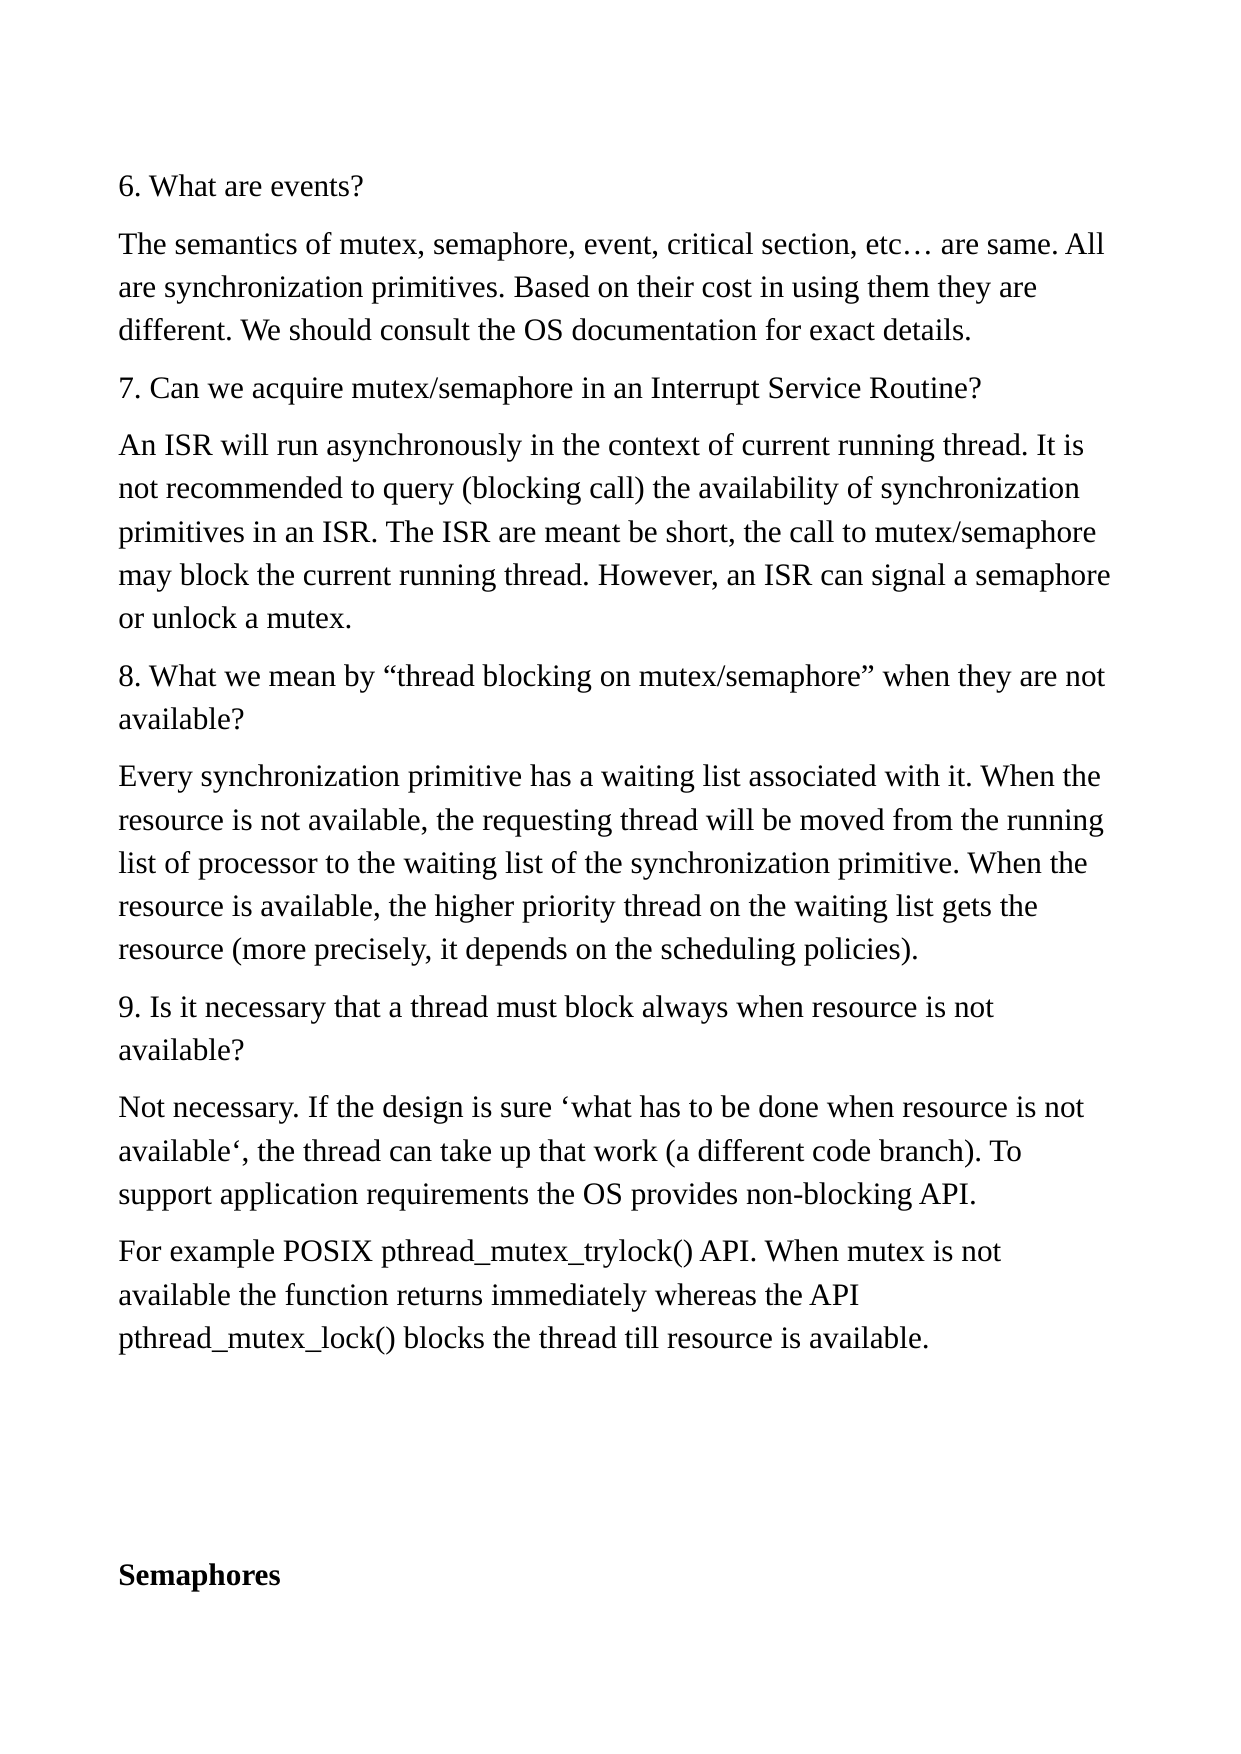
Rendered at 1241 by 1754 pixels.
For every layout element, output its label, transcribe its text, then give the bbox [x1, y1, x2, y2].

text 8. What we mean by “thread blocking on mutex/semaphore” when they are not available? [118, 657, 1122, 736]
text For example POSIX pthread_mutex_trylock() API. When mutex is not available the function returns immediately whereas the API pthread_mutex_lock() blocks the thread till resource is available. [118, 1233, 1122, 1355]
text Not necessary. If the design is sure ‘what has to be done when resource is not available‘, the thread can take up that work (a different code branch). To support application requirements the OS provides non-blocking API. [118, 1089, 1122, 1211]
text An ISR will run asynchronously in the context of current running thread. It is not recommended to query (blocking call) the availability of synchronization primitives in an ISR. The ISR are meant be short, the call to mutex/semaphore may block the current running thread. However, an ISR can signal a semaphore or unlock a mutex. [118, 427, 1122, 635]
text Semaphores [118, 1556, 1122, 1592]
text 9. Is it necessary that a thread must block always when resource is not available? [118, 988, 1122, 1067]
text Every synchronization primitive has a waiting list associated with it. When the resource is not available, the requesting thread will be moved from the running list of processor to the waiting list of the synchronization primitive. When the resource is available, the higher priority thread on the waiting list gets the resource (more precisely, it depends on the scheduling policies). [118, 758, 1122, 966]
text The semantics of mutex, semaphore, event, critical section, etc… are same. All are synchronization primitives. Based on their cost in using them they are different. We should consult the OS documentation for exact details. [118, 225, 1122, 347]
text 7. Can we acquire mutex/semaphore in an Interrupt Service Routine? [118, 369, 1122, 405]
text 6. What are events? [118, 167, 1122, 203]
